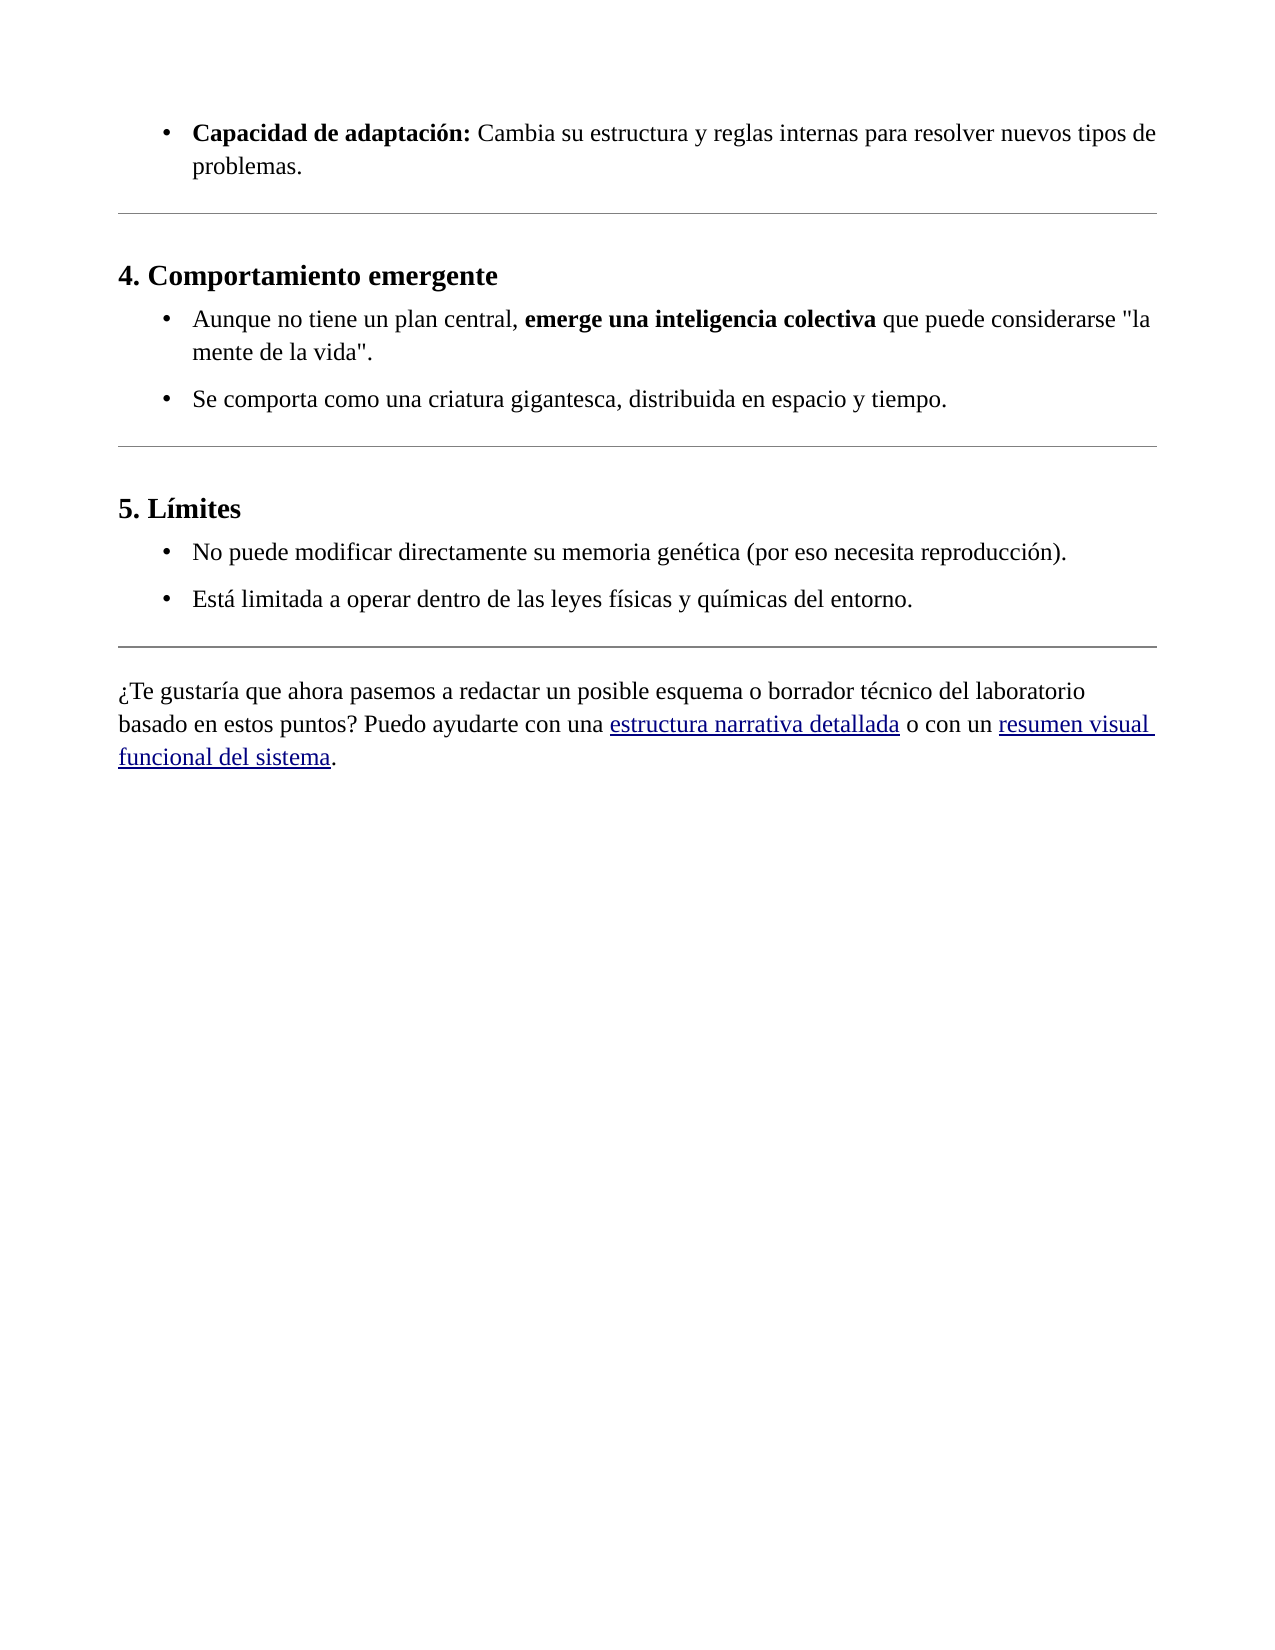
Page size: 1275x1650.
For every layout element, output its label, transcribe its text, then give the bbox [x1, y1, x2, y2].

subtitle 5. Límites [118, 491, 1157, 524]
list Está limitada a operar dentro de las leyes físicas y químicas del entorno. [162, 584, 1157, 613]
list Se comporta como una criatura gigantesca, distribuida en espacio y tiempo. [162, 384, 1157, 413]
text ¿Te gustaría que ahora pasemos a redactar un posible esquema o borrador técnico del laboratorio basado en estos puntos? Puedo ayudarte con una estructura narrativa detallada o con un resumen visual funcional del sistema. [118, 676, 1157, 771]
list Capacidad de adaptación: Cambia su estructura y reglas internas para resolver nuevos tipos de problemas. [162, 118, 1157, 180]
list Aunque no tiene un plan central, emerge una inteligencia colectiva que puede considerarse "la mente de la vida". [162, 304, 1157, 365]
list No puede modificar directamente su memoria genética (por eso necesita reproducción). [162, 537, 1157, 566]
subtitle 4. Comportamiento emergente [118, 258, 1157, 291]
